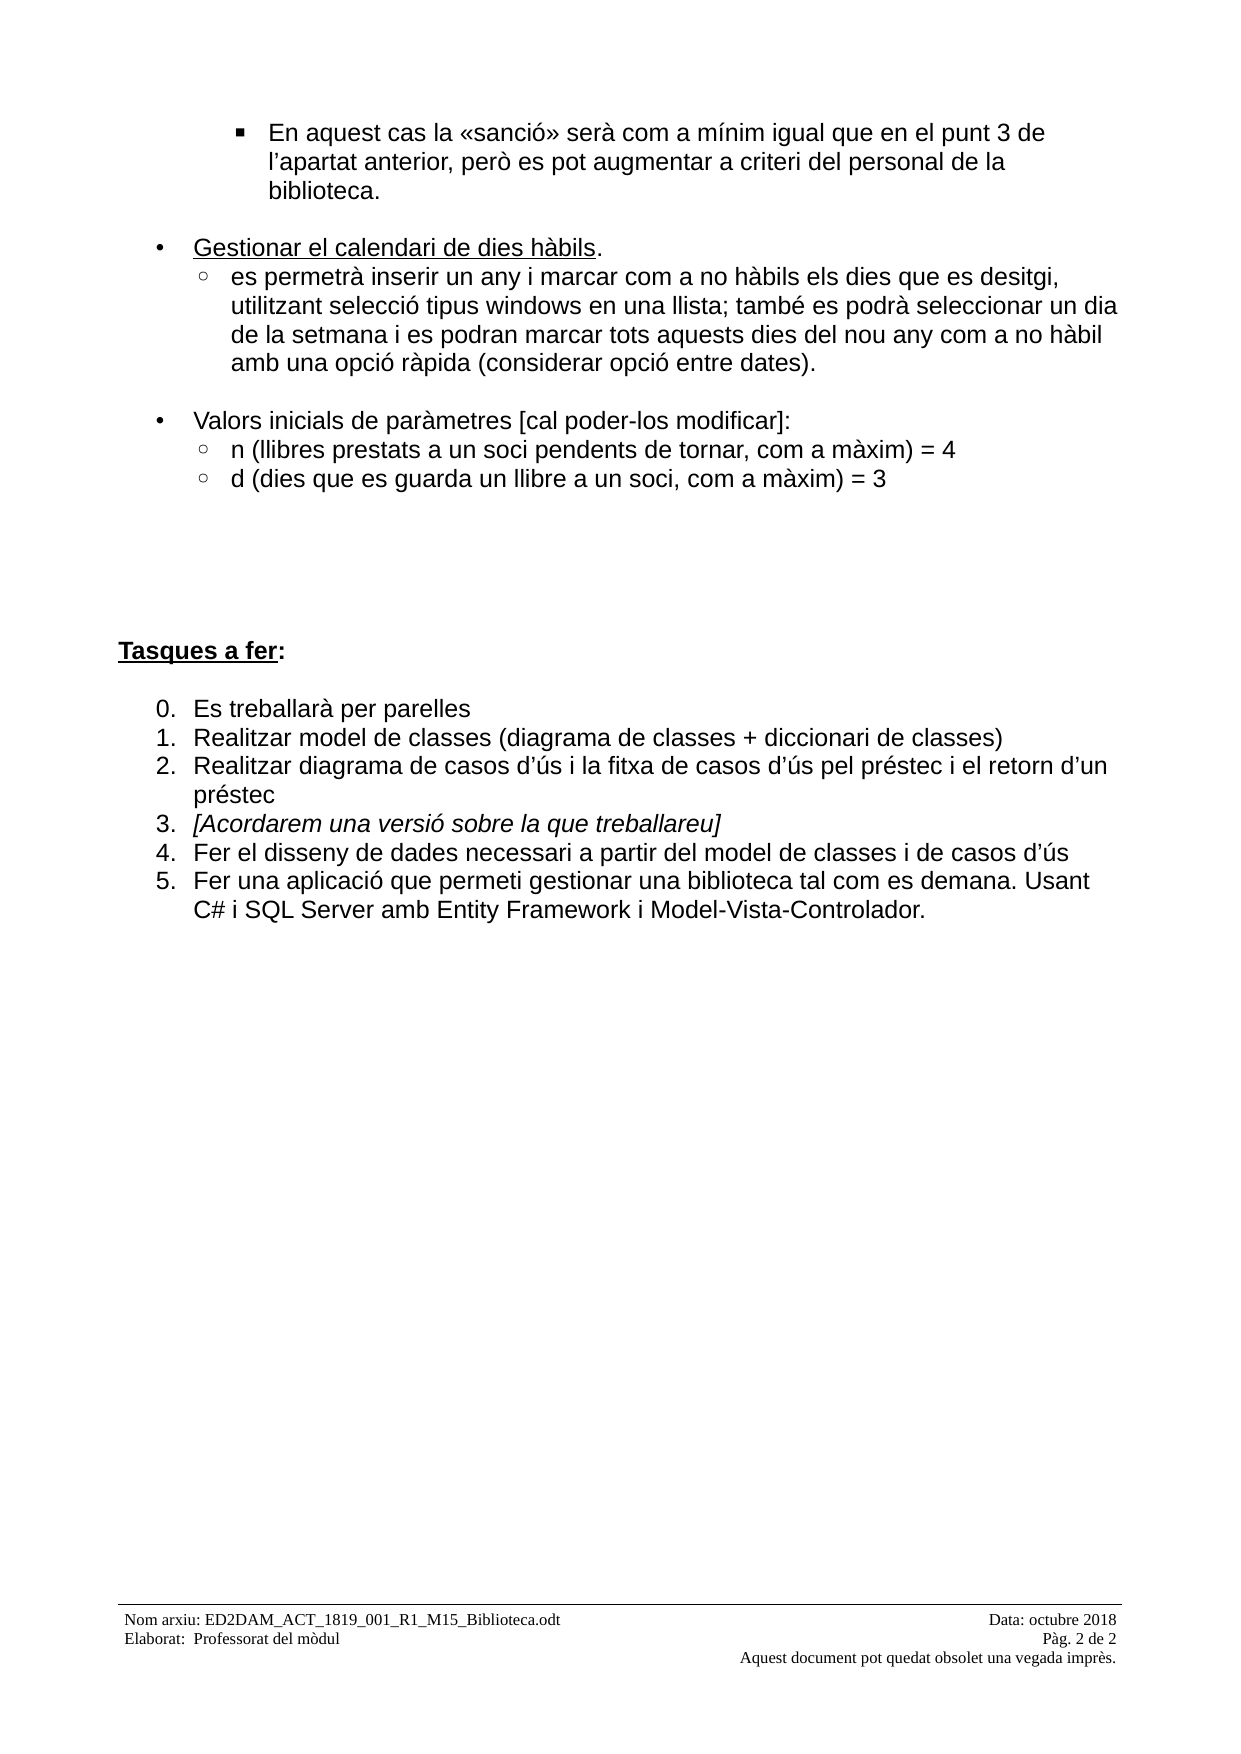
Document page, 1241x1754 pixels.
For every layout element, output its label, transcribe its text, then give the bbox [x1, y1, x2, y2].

list es permetrà inserir un any i marcar com a no hàbils els dies que es desitgi, utilitzant selecció tipus windows en una llista; també es podrà seleccionar un dia de la setmana i es podran marcar tots aquests dies del nou any com a no hàbil amb una opció ràpida (considerar opció entre dates). [193, 262, 1122, 377]
list Valors inicials de paràmetres [cal poder-los modificar]: [156, 406, 1122, 435]
text Tasques a fer: [118, 636, 1122, 665]
list [Acordarem una versió sobre la que treballareu] [156, 809, 1122, 837]
list Gestionar el calendari de dies hàbils. [156, 233, 1122, 262]
list Realitzar diagrama de casos d’ús i la fitxa de casos d’ús pel préstec i el retorn d’un préstec [156, 751, 1122, 809]
list Fer una aplicació que permeti gestionar una biblioteca tal com es demana. Usant C# i SQL Server amb Entity Framework i Model-Vista-Controlador. [156, 866, 1122, 924]
list Realitzar model de classes (diagrama de classes + diccionari de classes) [156, 722, 1122, 751]
list En aquest cas la «sanció» serà com a mínim igual que en el punt 3 de l’apartat anterior, però es pot augmentar a criteri del personal de la biblioteca. [231, 118, 1122, 204]
list Fer el disseny de dades necessari a partir del model de classes i de casos d’ús [156, 837, 1122, 866]
list d (dies que es guarda un llibre a un soci, com a màxim) = 3 [193, 464, 1122, 492]
list n (llibres prestats a un soci pendents de tornar, com a màxim) = 4 [193, 435, 1122, 464]
list Es treballarà per parelles [156, 694, 1122, 722]
